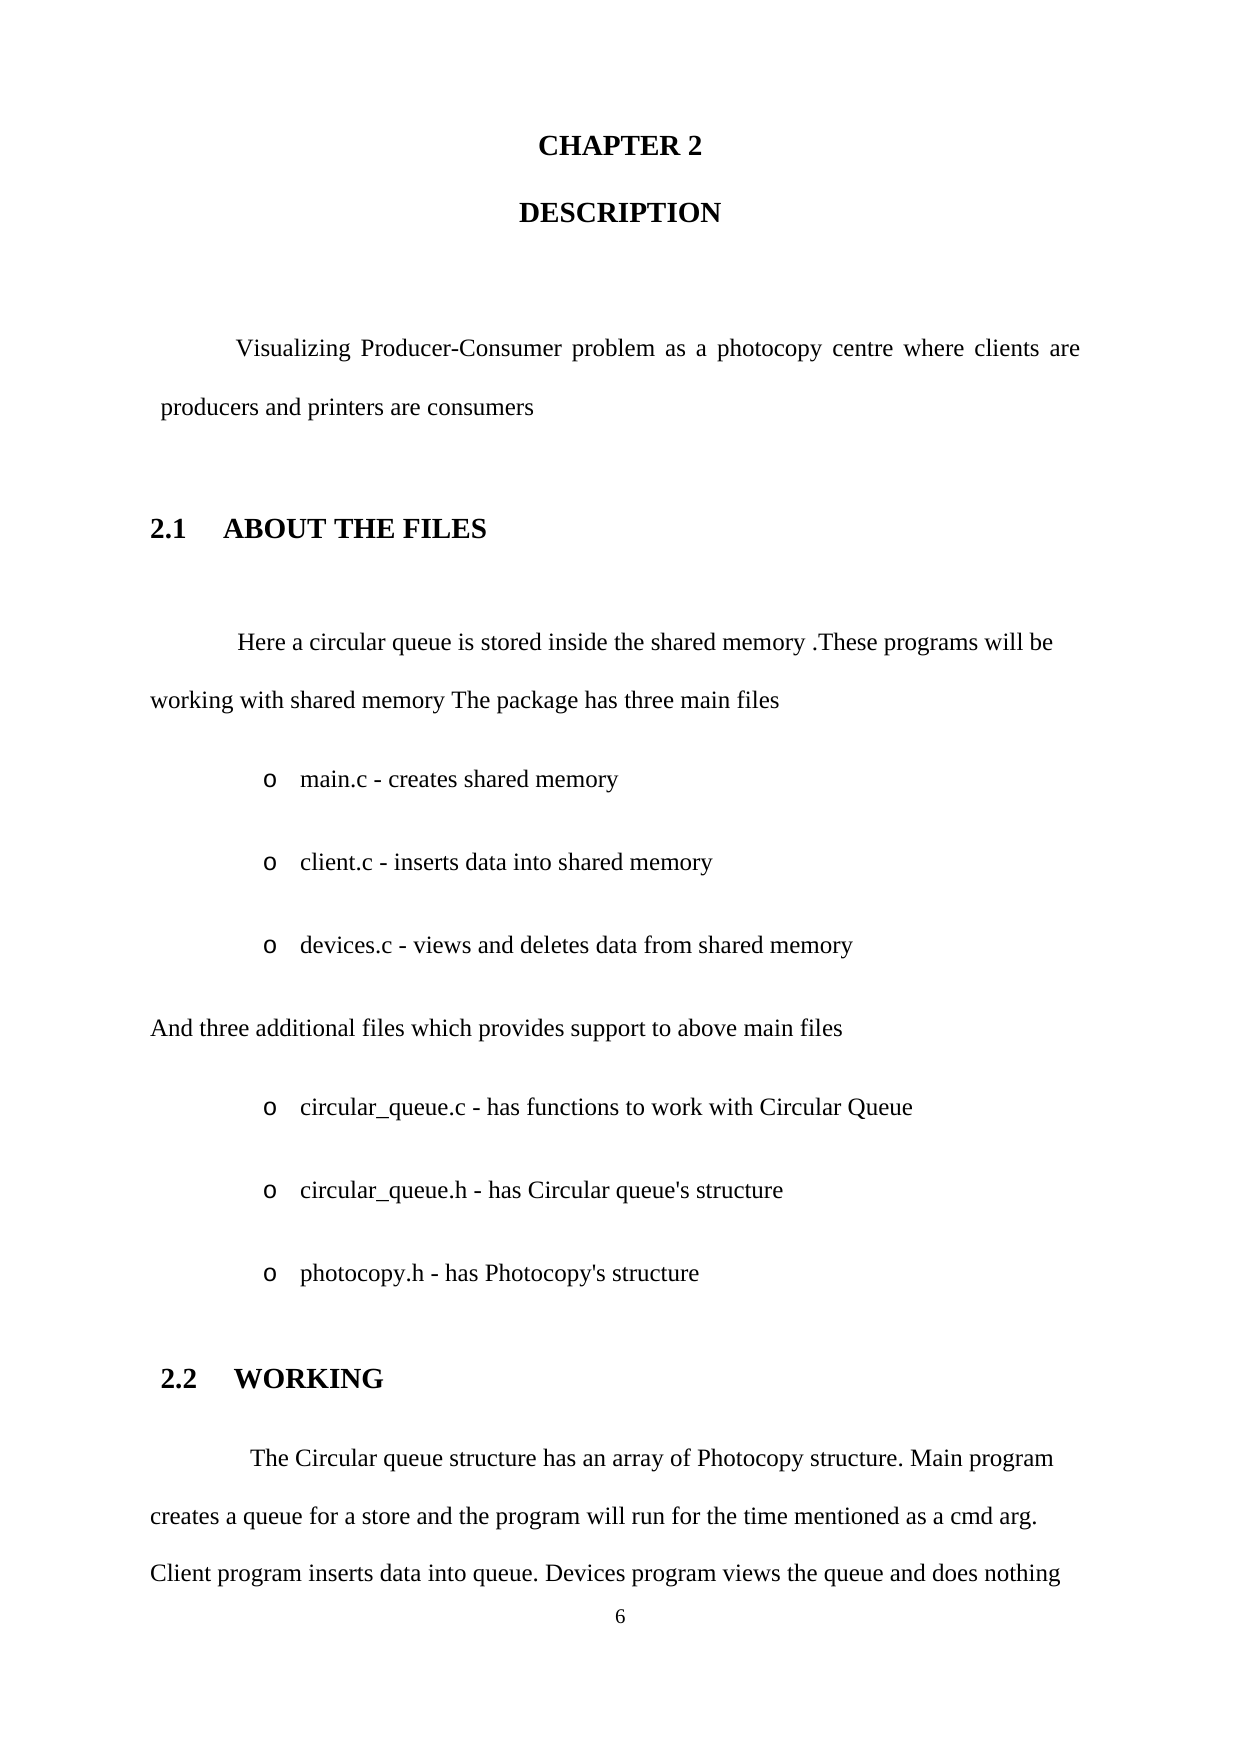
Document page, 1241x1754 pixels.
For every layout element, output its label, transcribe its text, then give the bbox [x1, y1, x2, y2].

text DESCRIPTION [150, 195, 1090, 228]
text 2.1 ABOUT THE FILES [150, 511, 1090, 545]
list photocopy.h - has Photocopy's structure [262, 1258, 1090, 1289]
text Here a circular queue is stored inside the shared memory .These programs will be working with shared memory The package has three main files [150, 627, 1090, 713]
list devices.c - views and deletes data from shared memory [262, 930, 1090, 961]
text And three additional files which provides support to above main files [150, 1013, 1090, 1042]
list client.c - inserts data into shared memory [262, 847, 1090, 878]
list main.c - creates shared memory [262, 764, 1090, 794]
text CHAPTER 2 [150, 128, 1090, 161]
text Visualizing Producer-Consumer problem as a photocopy centre where clients are producers and printers are consumers [160, 333, 1081, 420]
list circular_queue.c - has functions to work with Circular Queue [262, 1092, 1090, 1123]
text 2.2 WORKING [160, 1362, 1090, 1395]
list circular_queue.h - has Circular queue's structure [262, 1175, 1090, 1206]
text The Circular queue structure has an array of Photocopy structure. Main program creates a queue for a store and the program will run for the time mentioned as a cmd arg. Client program inserts data into queue. Devices program views the queue and does nothing [150, 1443, 1090, 1587]
